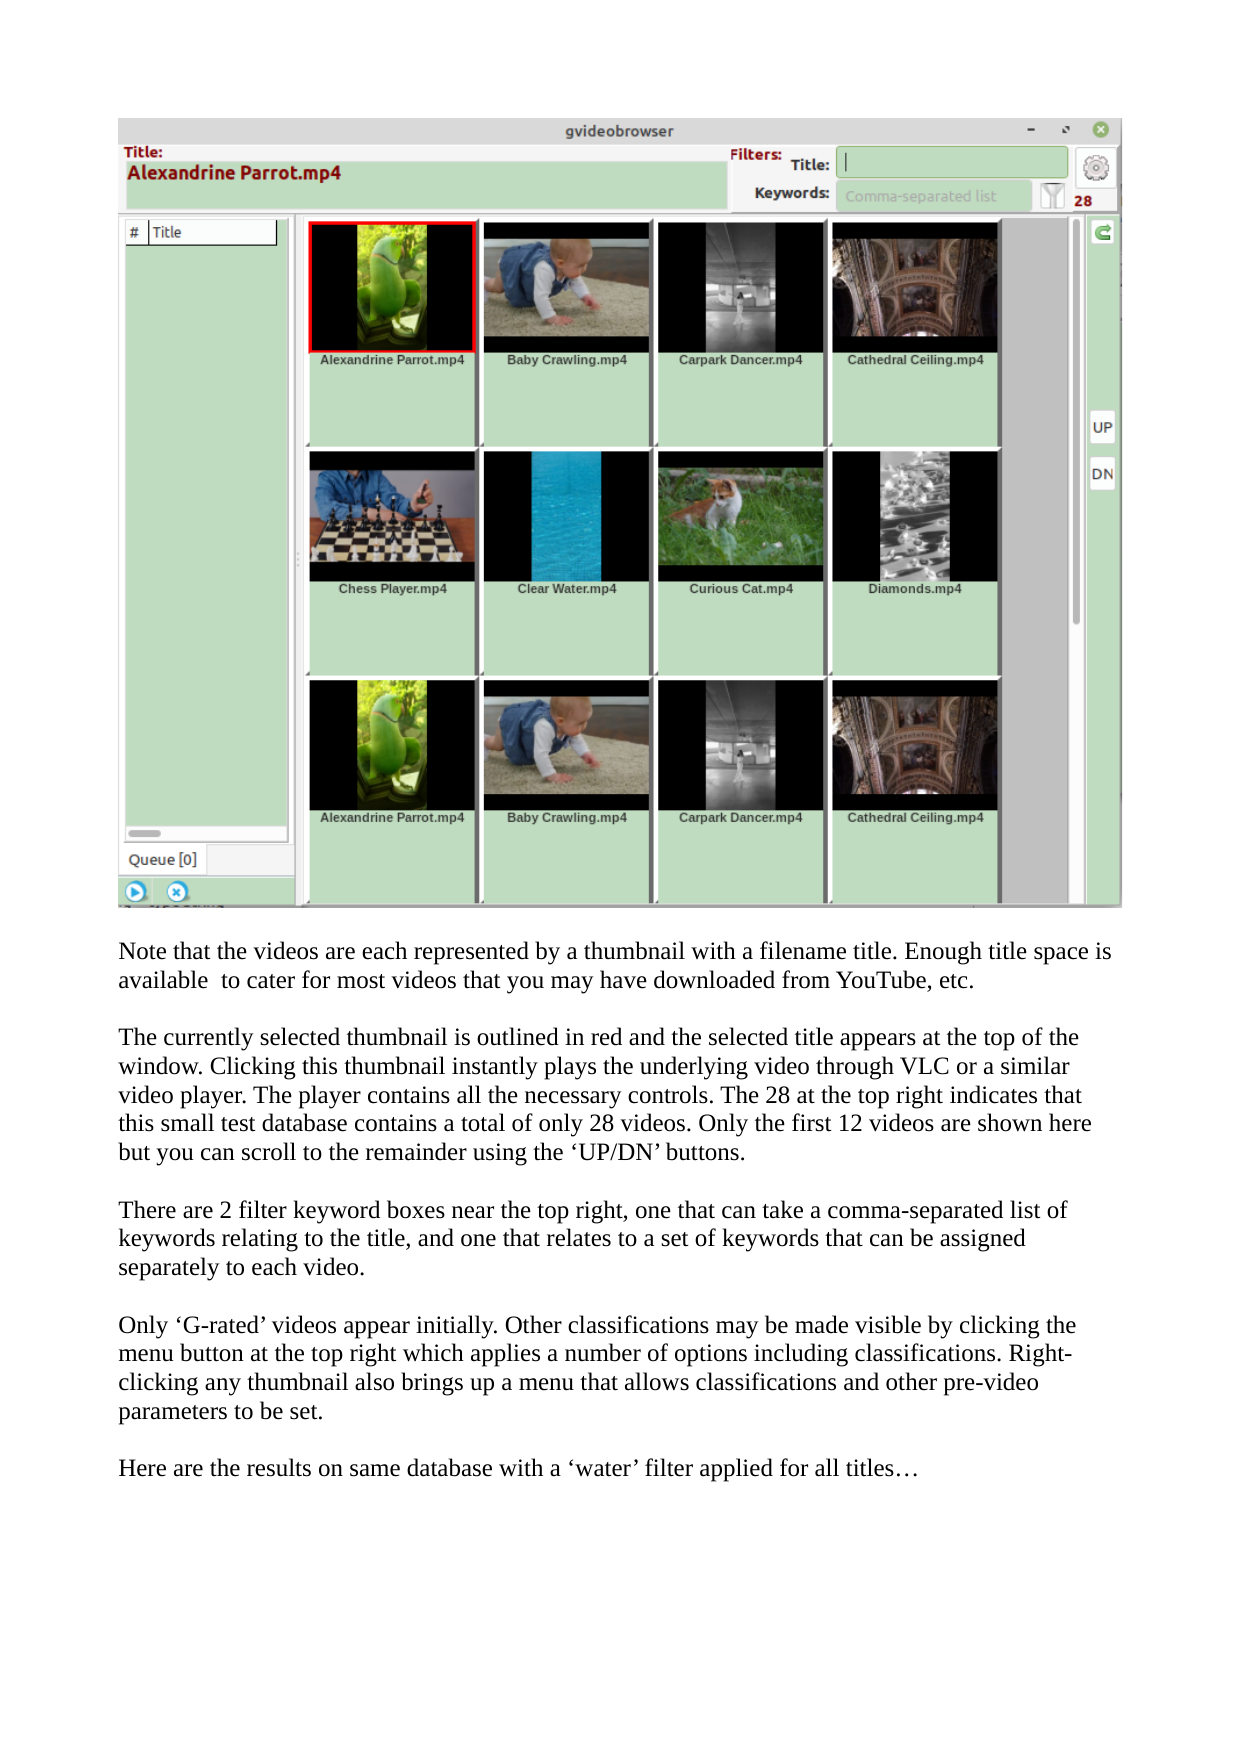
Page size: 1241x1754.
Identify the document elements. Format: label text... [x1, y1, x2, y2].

picture [118, 118, 1123, 908]
text There are 2 filter keyword boxes near the top right, one that can take a comma-separated list of keywords relating to the title, and one that relates to a set of keywords that can be assigned separately to each video. [118, 1195, 1122, 1281]
text Note that the videos are each represented by a thumbnail with a filename title. Enough title space is available to cater for most videos that you may have downloaded from YouTube, etc. [118, 936, 1122, 993]
text Here are the results on same database with a ‘water’ filter applied for all titles… [118, 1453, 1122, 1482]
text The currently selected thumbnail is outlined in red and the selected title appears at the top of the window. Clicking this thumbnail instantly plays the underlying video through VLC or a similar video player. The player contains all the necessary controls. The 28 at the top right indicates that this small test database contains a total of only 28 videos. Only the first 12 videos are shown here but you can scroll to the remainder using the ‘UP/DN’ buttons. [118, 1022, 1122, 1166]
text Only ‘G-rated’ videos appear initially. Other classifications may be made visible by clicking the menu button at the top right which applies a number of options including classifications. Right-clicking any thumbnail also brings up a menu that allows classifications and other pre-video parameters to be set. [118, 1310, 1122, 1425]
